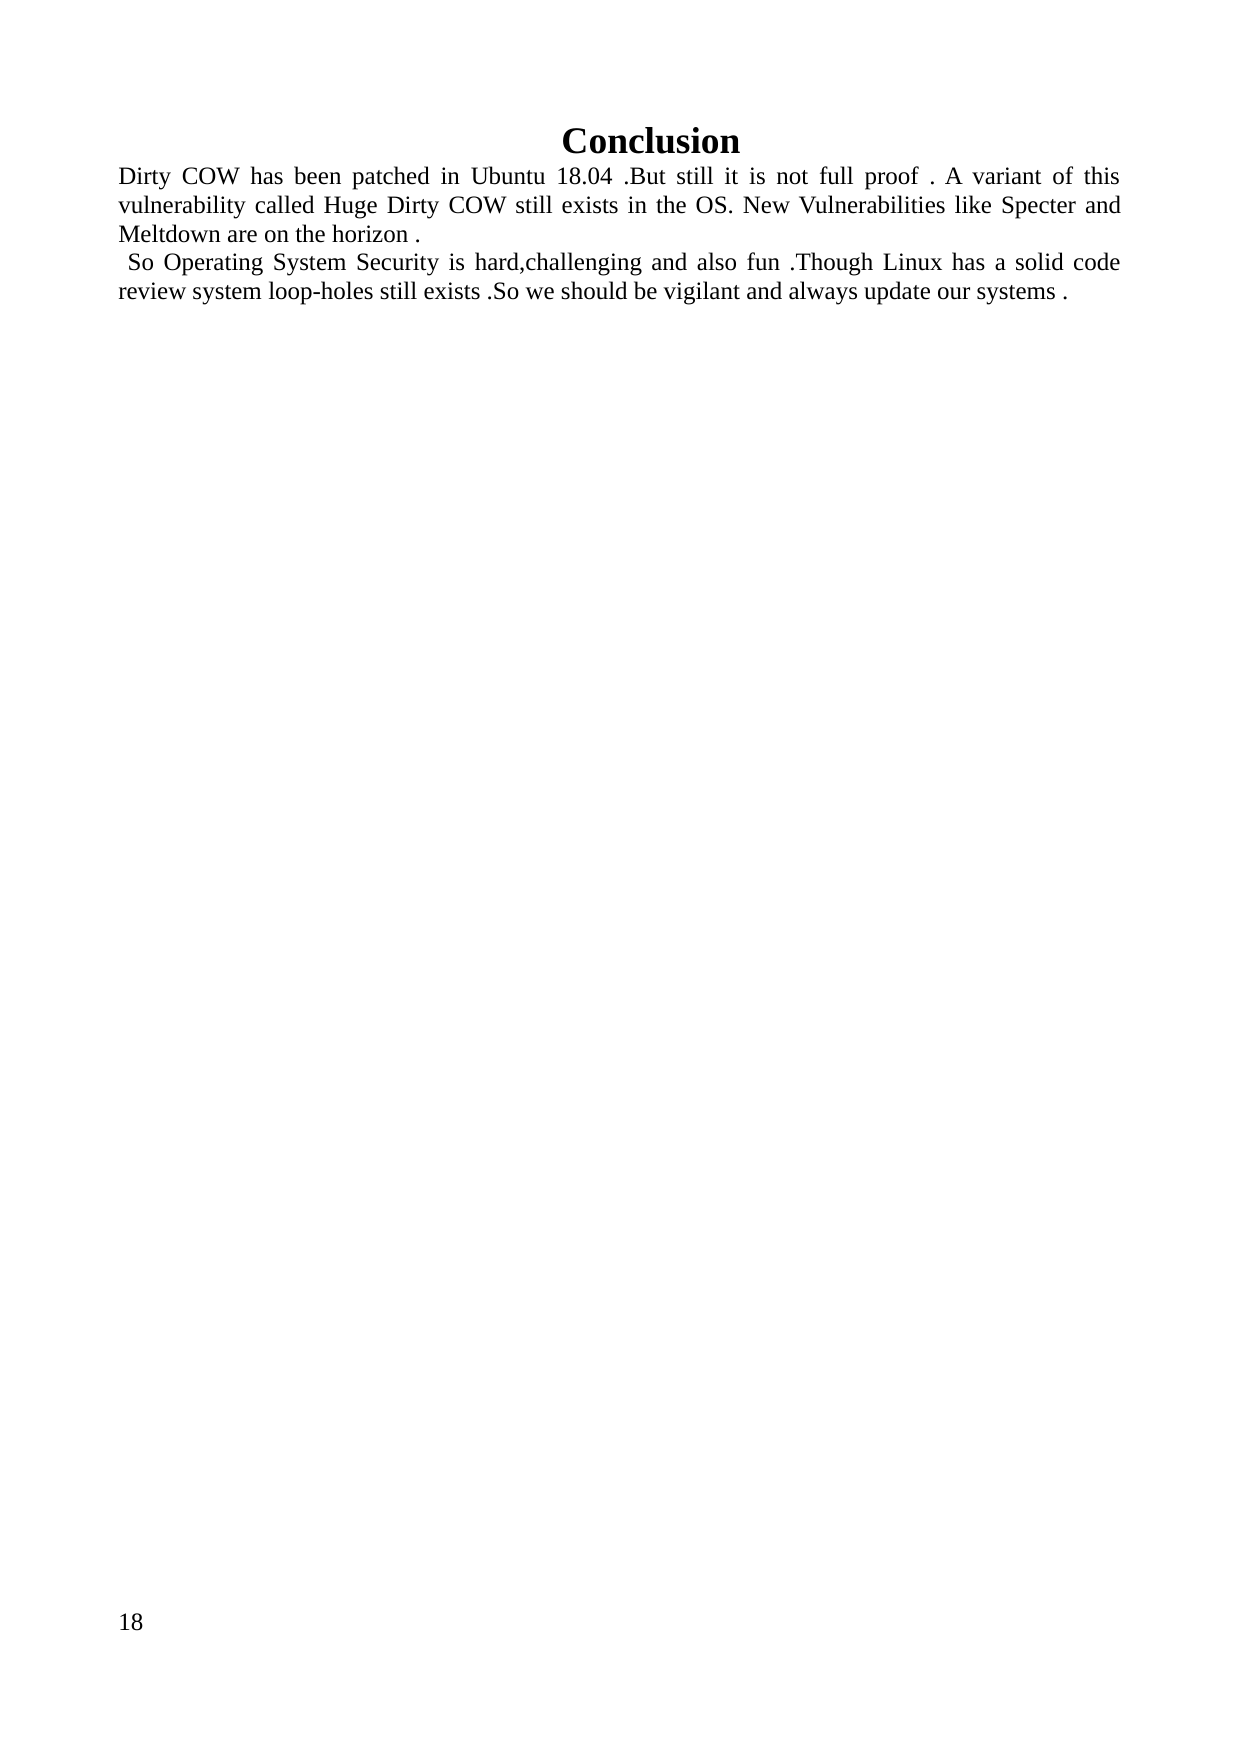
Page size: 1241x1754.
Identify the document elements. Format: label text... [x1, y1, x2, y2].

text Conclusion [118, 118, 1122, 161]
text Dirty COW has been patched in Ubuntu 18.04 .But still it is not full proof . A variant of this vulnerability called Huge Dirty COW still exists in the OS. New Vulnerabilities like Specter and Meltdown are on the horizon . [118, 161, 1122, 247]
text So Operating System Security is hard,challenging and also fun .Though Linux has a solid code review system loop-holes still exists .So we should be vigilant and always update our systems . [118, 247, 1122, 305]
